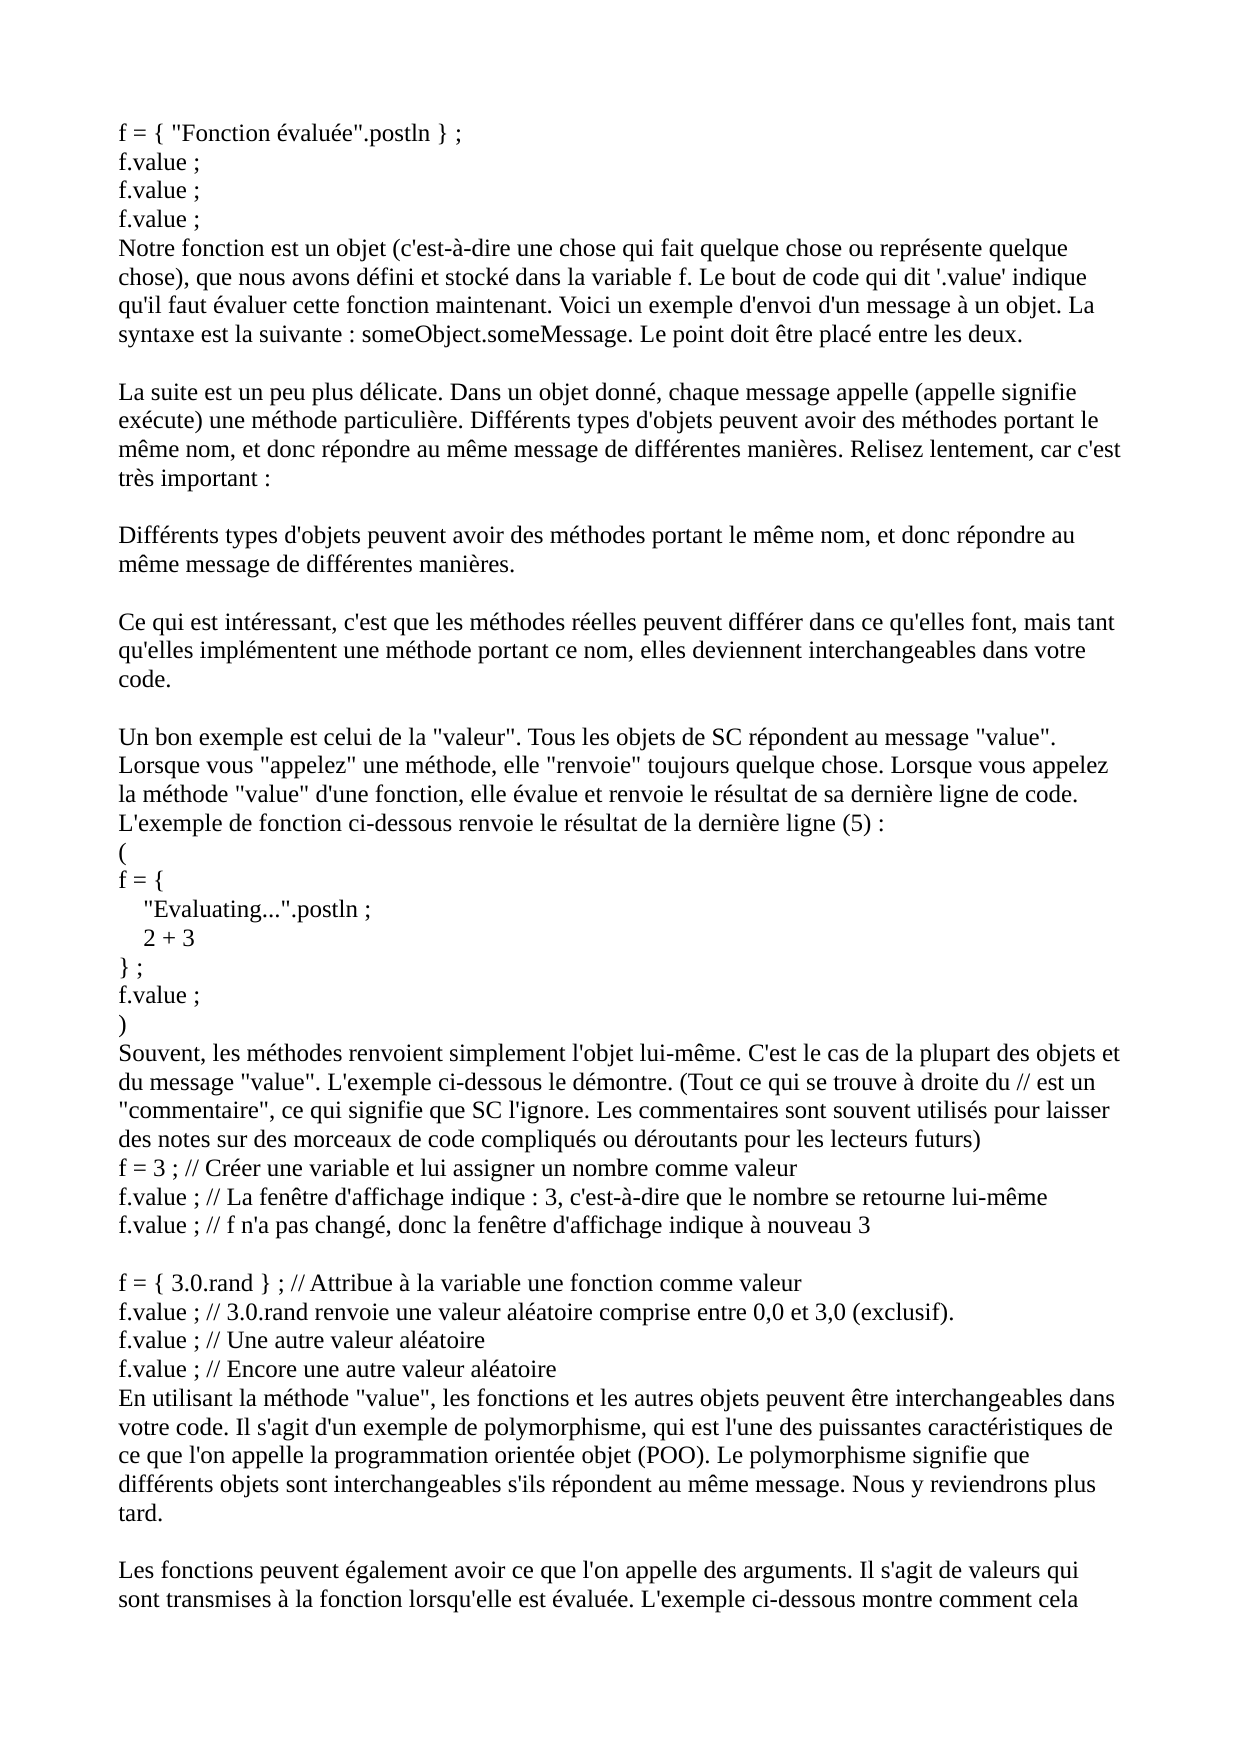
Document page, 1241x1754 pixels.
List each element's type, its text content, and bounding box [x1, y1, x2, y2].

text f = { "Fonction évaluée".postln } ; f.value ; f.value ; f.value ; Notre fonction est un objet (c'est-à-dire une chose qui fait quelque chose ou représente quelque chose), que nous avons défini et stocké dans la variable f. Le bout de code qui dit '.value' indique qu'il faut évaluer cette fonction maintenant. Voici un exemple d'envoi d'un message à un objet. La syntaxe est la suivante : someObject.someMessage. Le point doit être placé entre les deux. La suite est un peu plus délicate. Dans un objet donné, chaque message appelle (appelle signifie exécute) une méthode particulière. Différents types d'objets peuvent avoir des méthodes portant le même nom, et donc répondre au même message de différentes manières. Relisez lentement, car c'est très important : Différents types d'objets peuvent avoir des méthodes portant le même nom, et donc répondre au même message de différentes manières. Ce qui est intéressant, c'est que les méthodes réelles peuvent différer dans ce qu'elles font, mais tant qu'elles implémentent une méthode portant ce nom, elles deviennent interchangeables dans votre code. Un bon exemple est celui de la "valeur". Tous les objets de SC répondent au message "value". Lorsque vous "appelez" une méthode, elle "renvoie" toujours quelque chose. Lorsque vous appelez la méthode "value" d'une fonction, elle évalue et renvoie le résultat de sa dernière ligne de code. L'exemple de fonction ci-dessous renvoie le résultat de la dernière ligne (5) : ( f = { "Evaluating...".postln ; 2 + 3 } ; f.value ; ) Souvent, les méthodes renvoient simplement l'objet lui-même. C'est le cas de la plupart des objets et du message "value". L'exemple ci-dessous le démontre. (Tout ce qui se trouve à droite du // est un "commentaire", ce qui signifie que SC l'ignore. Les commentaires sont souvent utilisés pour laisser des notes sur des morceaux de code compliqués ou déroutants pour les lecteurs futurs) f = 3 ; // Créer une variable et lui assigner un nombre comme valeur f.value ; // La fenêtre d'affichage indique : 3, c'est-à-dire que le nombre se retourne lui-même f.value ; // f n'a pas changé, donc la fenêtre d'affichage indique à nouveau 3 f = { 3.0.rand } ; // Attribue à la variable une fonction comme valeur f.value ; // 3.0.rand renvoie une valeur aléatoire comprise entre 0,0 et 3,0 (exclusif). f.value ; // Une autre valeur aléatoire f.value ; // Encore une autre valeur aléatoire En utilisant la méthode "value", les fonctions et les autres objets peuvent être interchangeables dans votre code. Il s'agit d'un exemple de polymorphisme, qui est l'une des puissantes caractéristiques de ce que l'on appelle la programmation orientée objet (POO). Le polymorphisme signifie que différents objets sont interchangeables s'ils répondent au même message. Nous y reviendrons plus tard. Les fonctions peuvent également avoir ce que l'on appelle des arguments. Il s'agit de valeurs qui sont transmises à la fonction lorsqu'elle est évaluée. L'exemple ci-dessous montre comment cela [118, 118, 1122, 1613]
